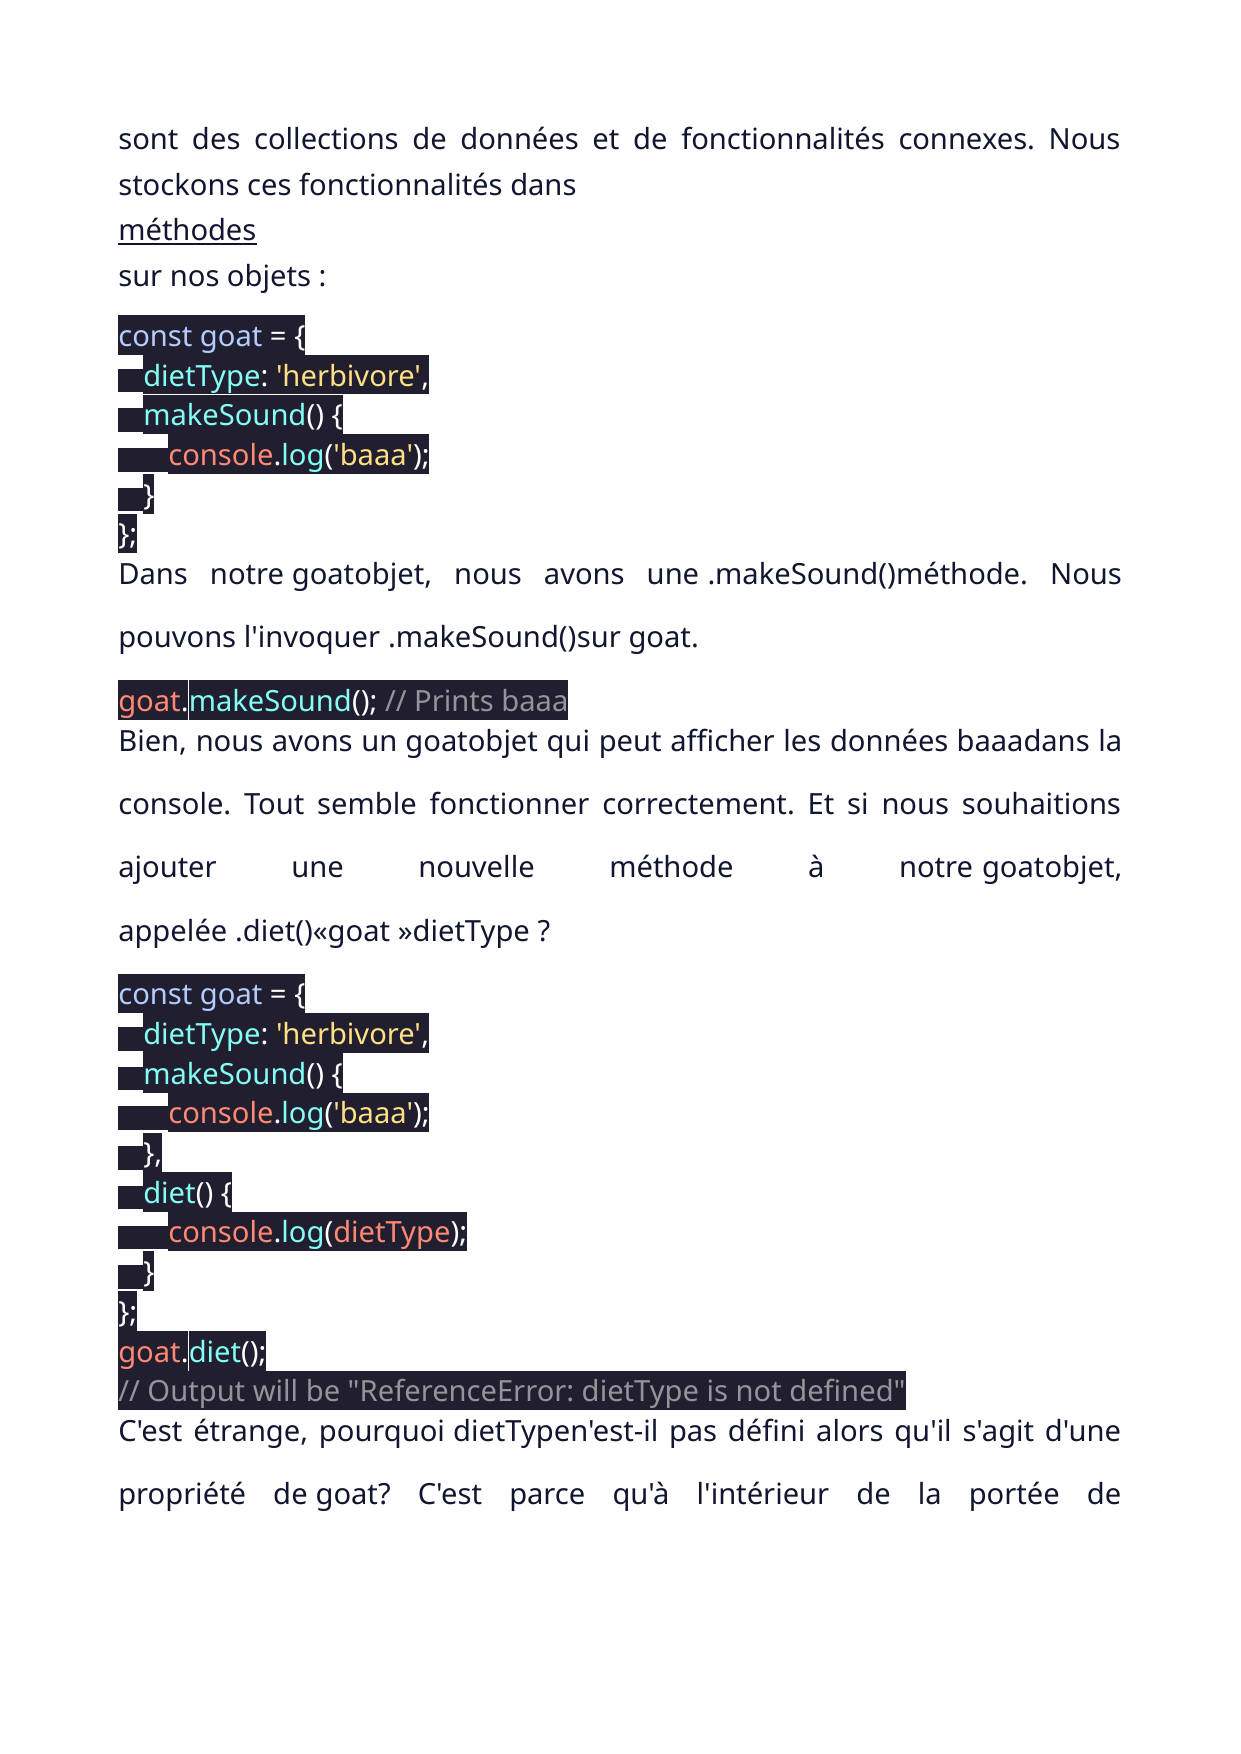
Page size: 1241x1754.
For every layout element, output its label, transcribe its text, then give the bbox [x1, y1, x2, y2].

text méthodes [118, 209, 1122, 249]
text }, [118, 1132, 1122, 1172]
text const goat = { [118, 315, 1122, 355]
text // Output will be "ReferenceError: dietType is not defined" [118, 1371, 1122, 1410]
text Bien, nous avons un goatobjet qui peut afficher les données baaadans la console. Tout semble fonctionner correctement. Et si nous souhaitions ajouter une nouvelle méthode à notre goatobjet, appelée .diet()«goat »dietType ? [118, 720, 1122, 950]
text Dans notre goatobjet, nous avons une .makeSound()méthode. Nous pouvons l'invoquer .makeSound()sur goat. [118, 553, 1122, 656]
text sont des collections de données et de fonctionnalités connexes. Nous stockons ces fonctionnalités dans [118, 118, 1122, 203]
text dietType: 'herbivore', [118, 355, 1122, 394]
text } [118, 1251, 1122, 1291]
text dietType: 'herbivore', [118, 1013, 1122, 1053]
text C'est étrange, pourquoi dietTypen'est-il pas défini alors qu'il s'agit d'une propriété de goat? C'est parce qu'à l'intérieur de la portée de [118, 1410, 1122, 1513]
text diet() { [118, 1172, 1122, 1212]
text makeSound() { [118, 1053, 1122, 1093]
text }; [118, 1291, 1122, 1331]
text console.log(dietType); [118, 1212, 1122, 1251]
text console.log('baaa'); [118, 1093, 1122, 1132]
text } [118, 474, 1122, 514]
text }; [118, 514, 1122, 553]
text const goat = { [118, 974, 1122, 1013]
text goat.makeSound(); // Prints baaa [118, 680, 1122, 720]
text console.log('baaa'); [118, 434, 1122, 474]
text makeSound() { [118, 394, 1122, 434]
text goat.diet(); [118, 1331, 1122, 1371]
text sur nos objets : [118, 255, 1122, 295]
